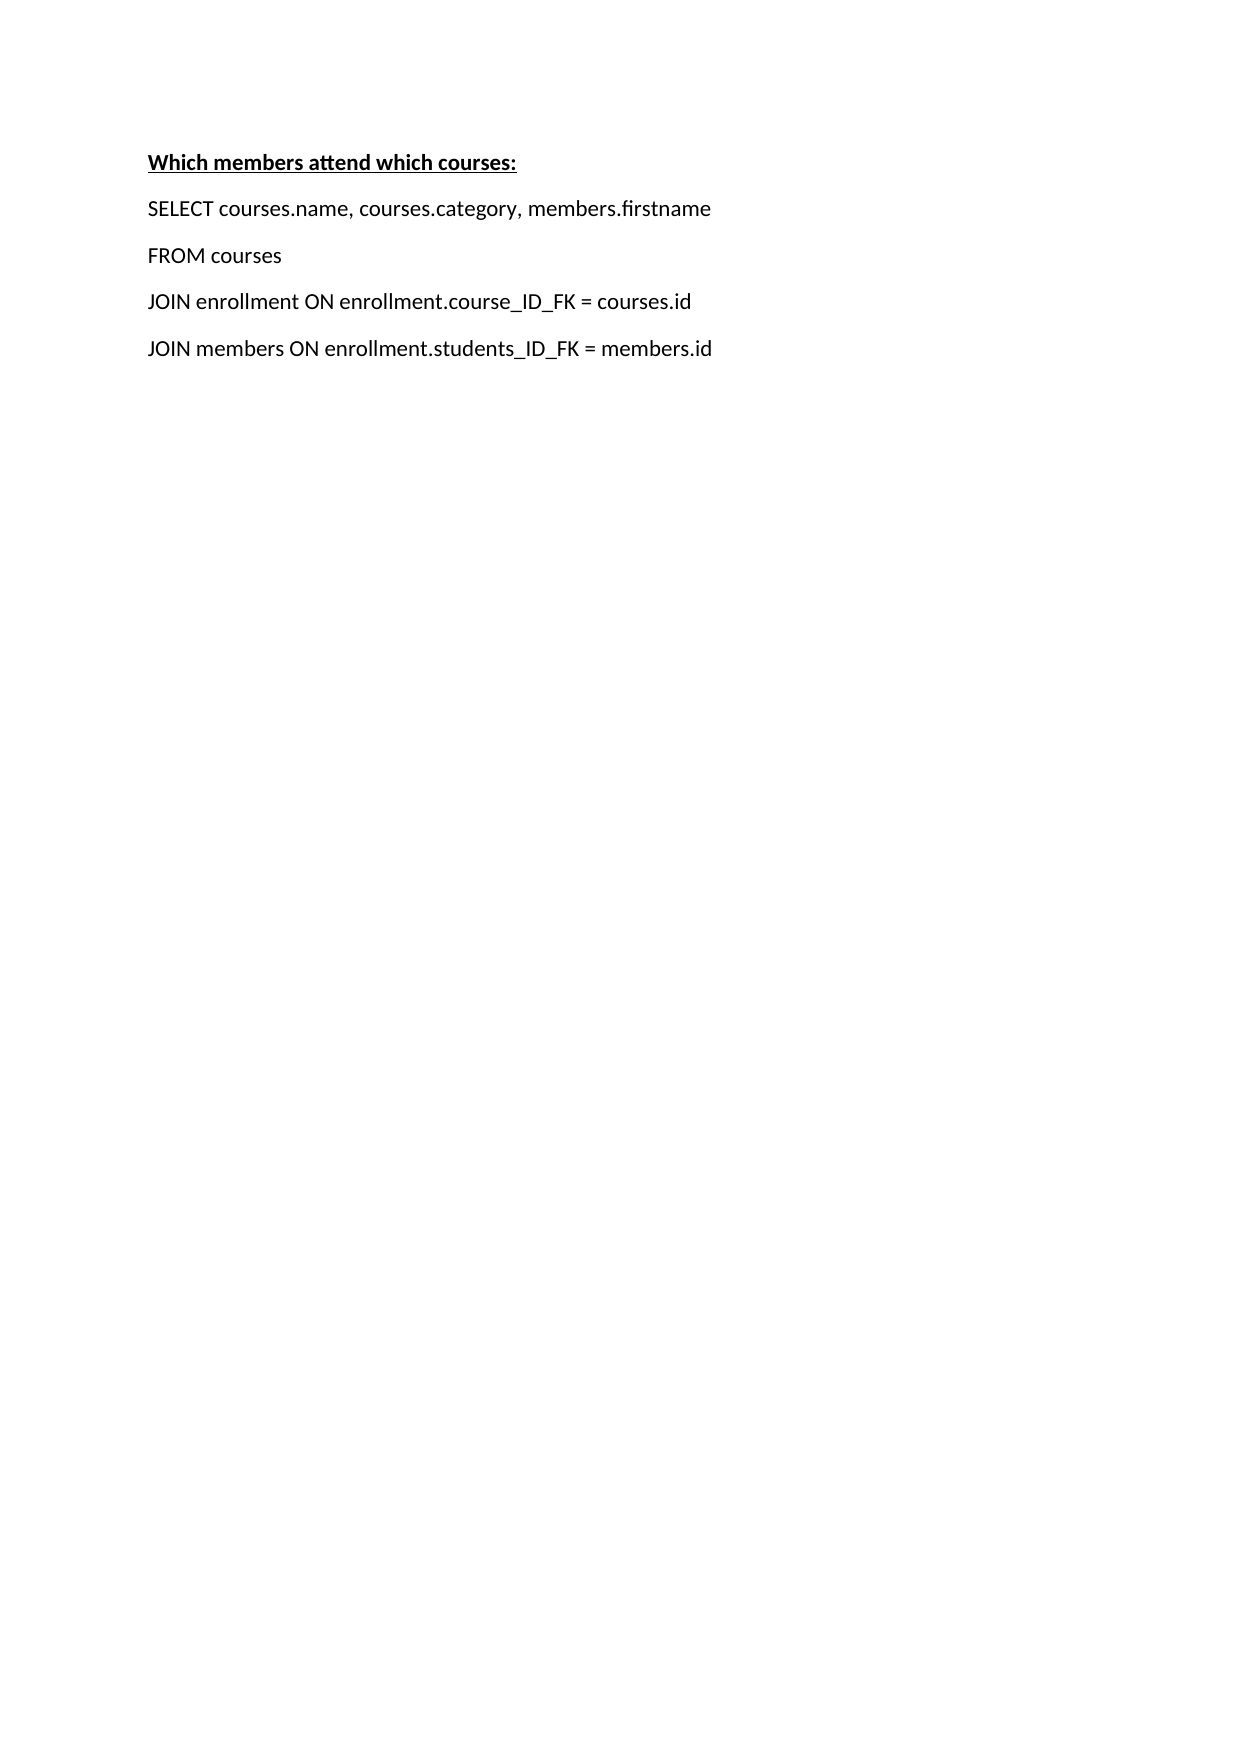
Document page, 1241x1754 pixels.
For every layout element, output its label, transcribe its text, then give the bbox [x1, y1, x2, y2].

text Which members attend which courses: [148, 148, 1093, 176]
text JOIN enrollment ON enrollment.course_ID_FK = courses.id [148, 287, 1093, 315]
text SELECT courses.name, courses.category, members.firstname [148, 194, 1093, 222]
text FROM courses [148, 241, 1093, 269]
text JOIN members ON enrollment.students_ID_FK = members.id [148, 334, 1093, 362]
